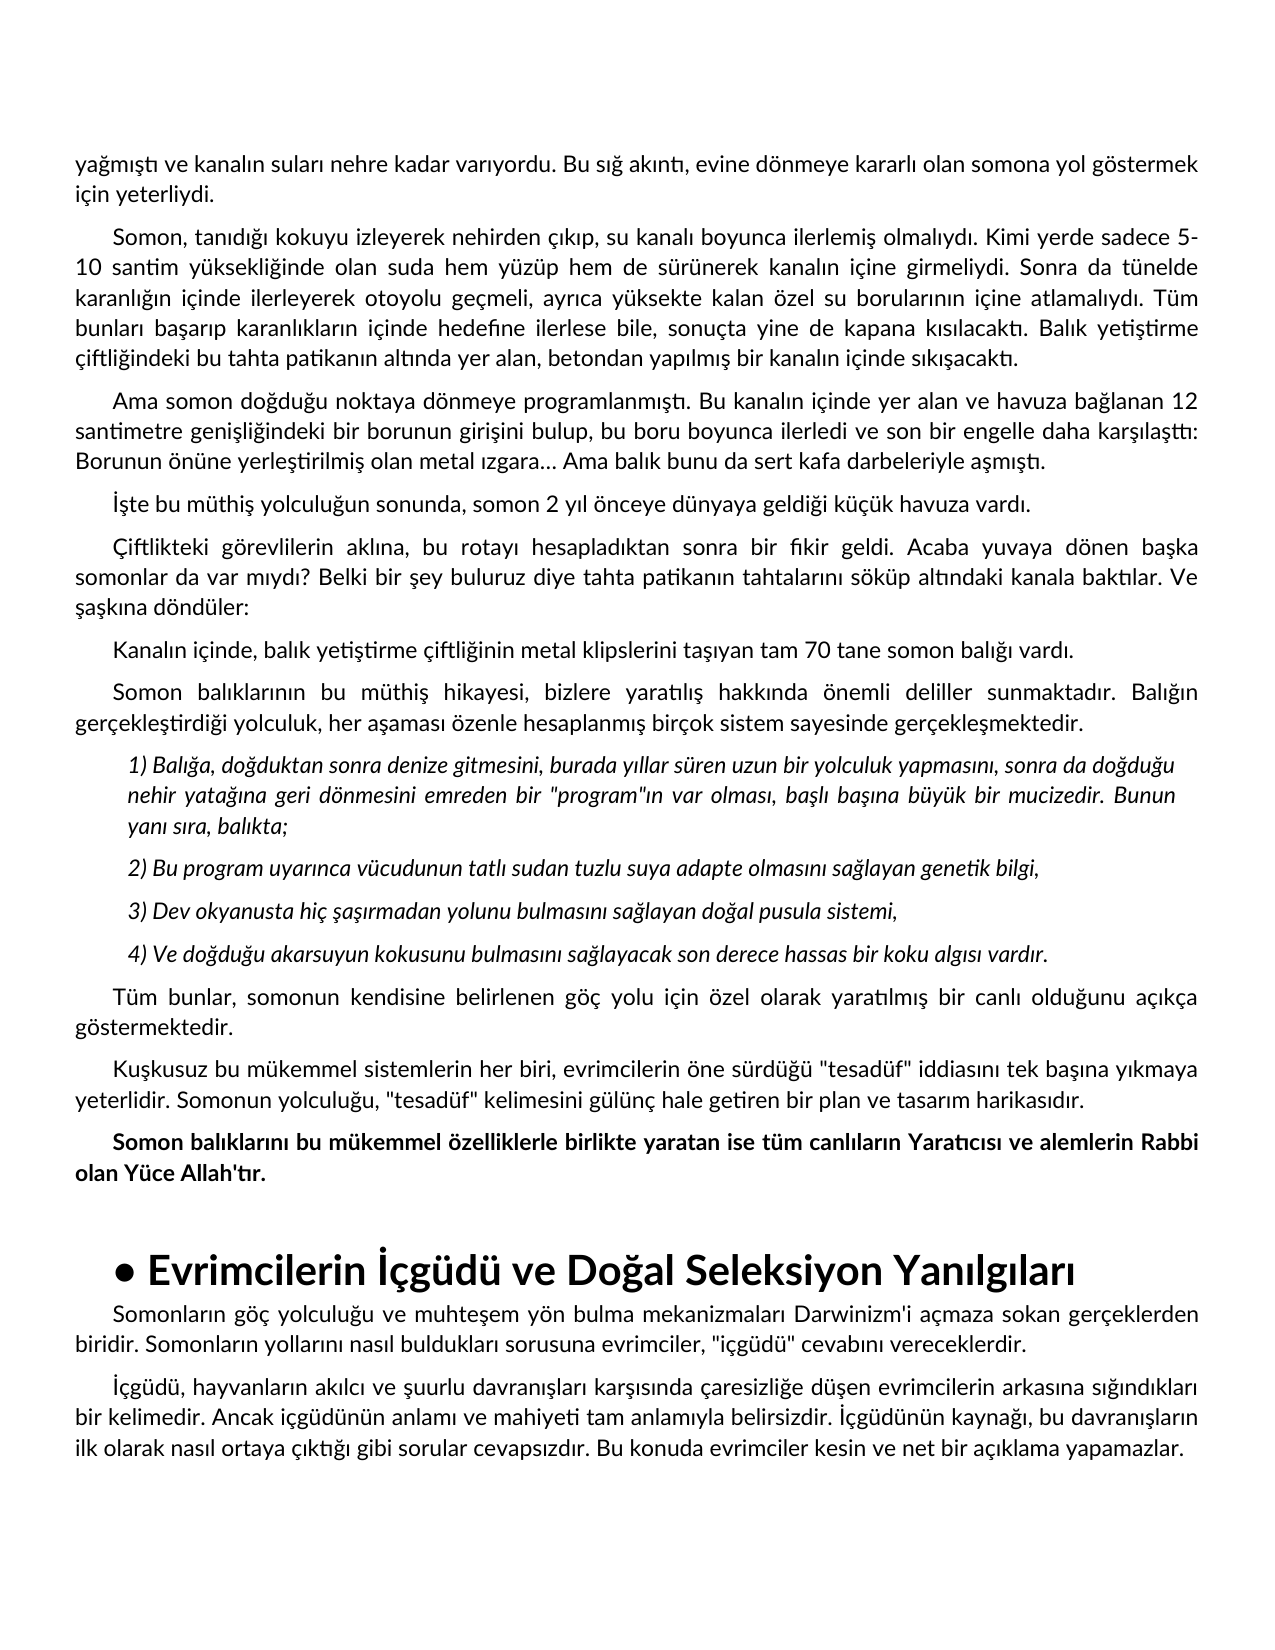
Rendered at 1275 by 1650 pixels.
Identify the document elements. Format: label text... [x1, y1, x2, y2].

text Somon, tanıdığı kokuyu izleyerek nehirden çıkıp, su kanalı boyunca ilerlemiş olmalıydı. Kimi yerde sadece 5-10 santim yüksekliğinde olan suda hem yüzüp hem de sürünerek kanalın içine girmeliydi. Sonra da tünelde karanlığın içinde ilerleyerek otoyolu geçmeli, ayrıca yüksekte kalan özel su borularının içine atlamalıydı. Tüm bunları başarıp karanlıkların içinde hedefine ilerlese bile, sonuçta yine de kapana kısılacaktı. Balık yetiştirme çiftliğindeki bu tahta patikanın altında yer alan, betondan yapılmış bir kanalın içinde sıkışacaktı. [75, 223, 1200, 371]
text Ama somon doğduğu noktaya dönmeye programlanmıştı. Bu kanalın içinde yer alan ve havuza bağlanan 12 santimetre genişliğindeki bir borunun girişini bulup, bu boru boyunca ilerledi ve son bir engelle daha karşılaşttı: Borunun önüne yerleştirilmiş olan metal ızgara… Ama balık bunu da sert kafa darbeleriyle aşmıştı. [75, 386, 1200, 474]
text İçgüdü, hayvanların akılcı ve şuurlu davranışları karşısında çaresizliğe düşen evrimcilerin arkasına sığındıkları bir kelimedir. Ancak içgüdünün anlamı ve mahiyeti tam anlamıyla belirsizdir. İçgüdünün kaynağı, bu davranışların ilk olarak nasıl ortaya çıktığı gibi sorular cevapsızdır. Bu konuda evrimciler kesin ve net bir açıklama yapamazlar. [75, 1373, 1200, 1461]
text 2) Bu program uyarınca vücudunun tatlı sudan tuzlu suya adapte olmasını sağlayan genetik bilgi, [127, 854, 1177, 882]
text İşte bu müthiş yolculuğun sonunda, somon 2 yıl önceye dünyaya geldiği küçük havuza vardı. [75, 489, 1200, 517]
text Somon balıklarını bu mükemmel özelliklerle birlikte yaratan ise tüm canlıların Yaratıcısı ve alemlerin Rabbi olan Yüce Allah'tır. [75, 1128, 1200, 1186]
text yağmıştı ve kanalın suları nehre kadar varıyordu. Bu sığ akıntı, evine dönmeye kararlı olan somona yol göstermek için yeterliydi. [75, 150, 1200, 208]
text Kanalın içinde, balık yetiştirme çiftliğinin metal klipslerini taşıyan tam 70 tane somon balığı vardı. [75, 635, 1200, 663]
text 1) Balığa, doğduktan sonra denize gitmesini, burada yıllar süren uzun bir yolculuk yapmasını, sonra da doğduğu nehir yatağına geri dönmesini emreden bir "program"ın var olması, başlı başına büyük bir mucizedir. Bunun yanı sıra, balıkta; [127, 751, 1177, 839]
text Tüm bunlar, somonun kendisine belirlenen göç yolu için özel olarak yaratılmış bir canlı olduğunu açıkça göstermektedir. [75, 982, 1200, 1040]
text Somonların göç yolculuğu ve muhteşem yön bulma mekanizmaları Darwinizm'i açmaza sokan gerçeklerden biridir. Somonların yollarını nasıl buldukları sorusuna evrimciler, "içgüdü" cevabını vereceklerdir. [75, 1300, 1200, 1358]
subtitle • Evrimcilerin İçgüdü ve Doğal Seleksiyon Yanılgıları [112, 1244, 1200, 1294]
text Çiftlikteki görevlilerin aklına, bu rotayı hesapladıktan sonra bir fikir geldi. Acaba yuvaya dönen başka somonlar da var mıydı? Belki bir şey buluruz diye tahta patikanın tahtalarını söküp altındaki kanala baktılar. Ve şaşkına döndüler: [75, 532, 1200, 620]
text Kuşkusuz bu mükemmel sistemlerin her biri, evrimcilerin öne sürdüğü "tesadüf" iddiasını tek başına yıkmaya yeterlidir. Somonun yolculuğu, "tesadüf" kelimesini gülünç hale getiren bir plan ve tasarım harikasıdır. [75, 1055, 1200, 1113]
text 4) Ve doğduğu akarsuyun kokusunu bulmasını sağlayacak son derece hassas bir koku algısı vardır. [127, 939, 1177, 967]
text 3) Dev okyanusta hiç şaşırmadan yolunu bulmasını sağlayan doğal pusula sistemi, [127, 897, 1177, 924]
text Somon balıklarının bu müthiş hikayesi, bizlere yaratılış hakkında önemli deliller sunmaktadır. Balığın gerçekleştirdiği yolculuk, her aşaması özenle hesaplanmış birçok sistem sayesinde gerçekleşmektedir. [75, 678, 1200, 736]
